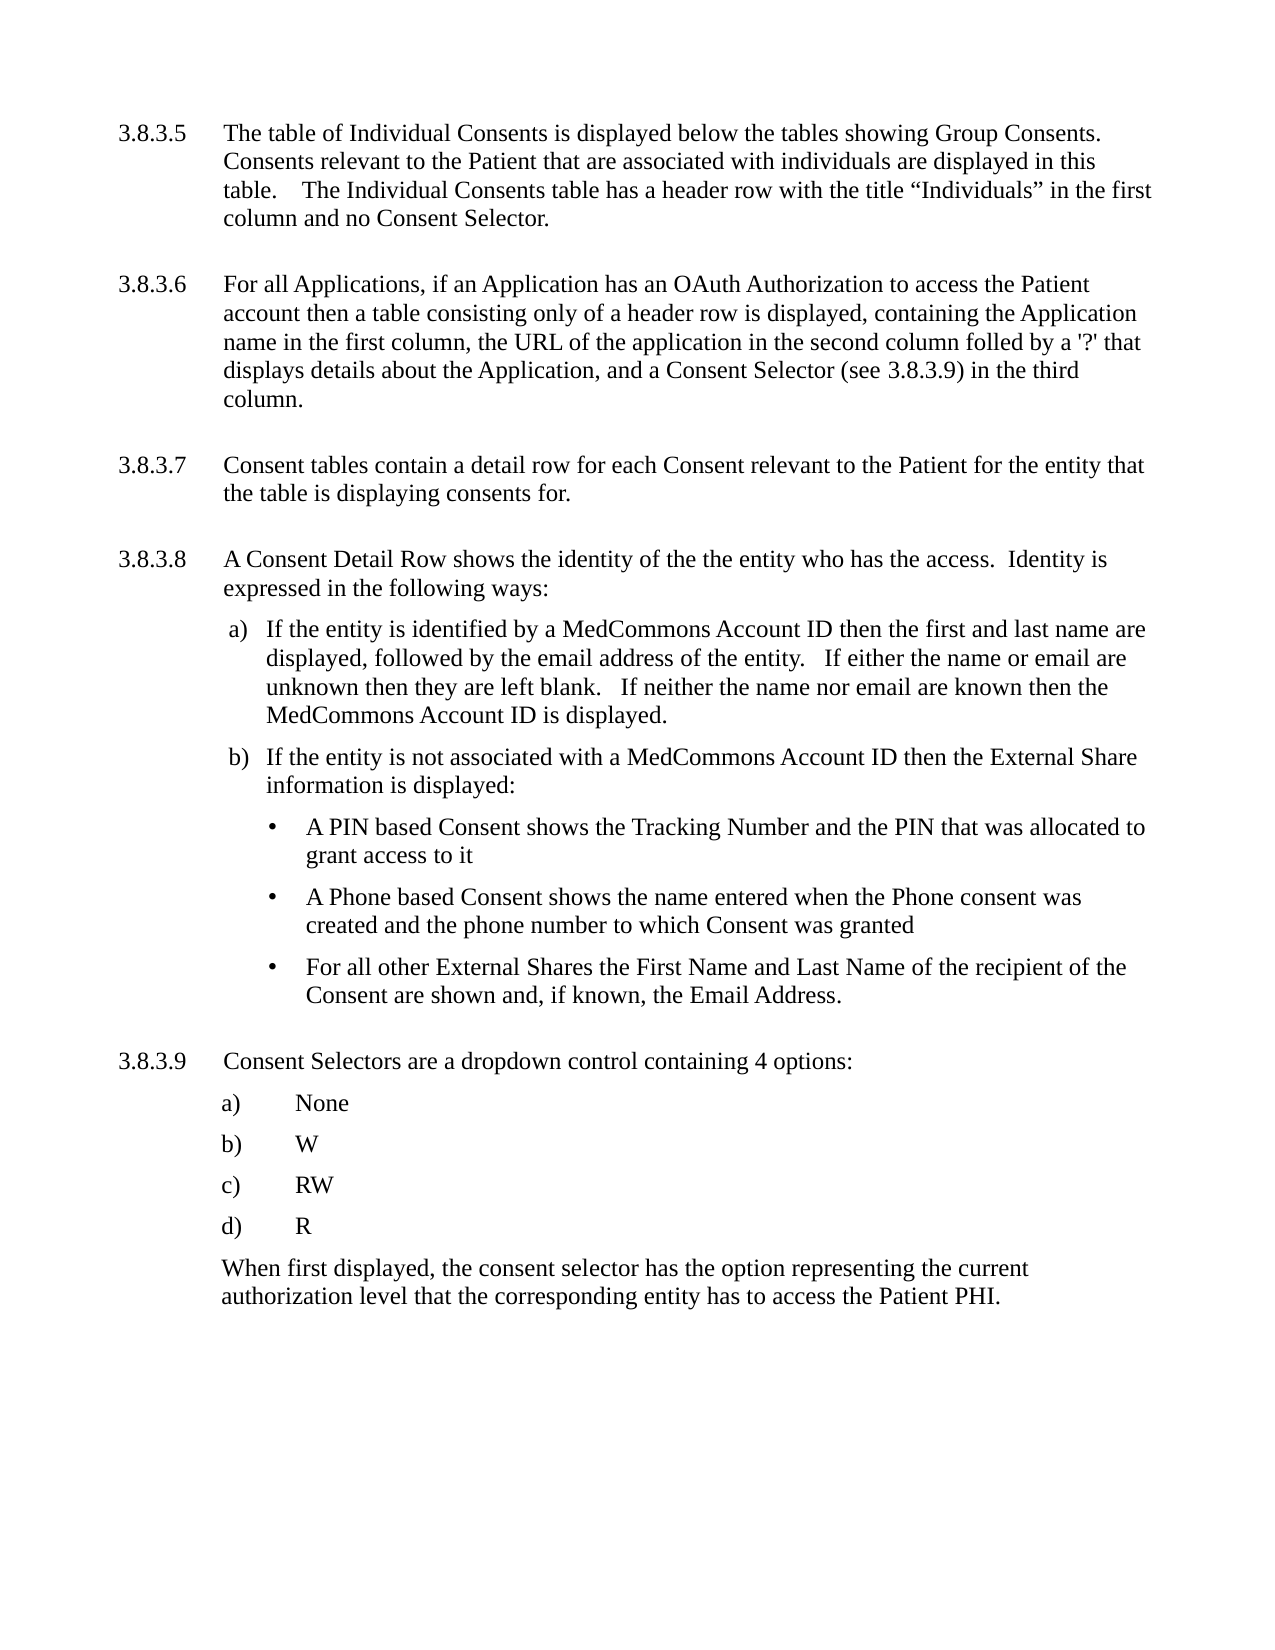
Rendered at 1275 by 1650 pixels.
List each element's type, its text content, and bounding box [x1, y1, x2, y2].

subtitle Consent tables contain a detail row for each Consent relevant to the Patient for the entity that the table is displaying consents for. [118, 450, 1157, 507]
subtitle The table of Individual Consents is displayed below the tables showing Group Consents. Consents relevant to the Patient that are associated with individuals are displayed in this table. The Individual Consents table has a header row with the title “Individuals” in the first column and no Consent Selector. [118, 118, 1157, 232]
list W [221, 1129, 1157, 1158]
list R [221, 1211, 1157, 1240]
list None [221, 1088, 1157, 1116]
list For all other External Shares the First Name and Last Name of the recipient of the Consent are shown and, if known, the Email Address. [268, 952, 1157, 1009]
list If the entity is identified by a MedCommons Account ID then the first and last name are displayed, followed by the email address of the entity. If either the name or email are unknown then they are left blank. If neither the name nor email are known then the MedCommons Account ID is displayed. [228, 614, 1157, 729]
subtitle Consent Selectors are a dropdown control containing 4 options: [118, 1047, 1157, 1075]
list A PIN based Consent shows the Tracking Number and the PIN that was allocated to grant access to it [268, 812, 1157, 869]
list RW [221, 1170, 1157, 1199]
subtitle A Consent Detail Row shows the identity of the the entity who has the access. Identity is expressed in the following ways: [118, 544, 1157, 602]
text When first displayed, the consent selector has the option representing the current authorization level that the corresponding entity has to access the Patient PHI. [221, 1253, 1157, 1310]
subtitle For all Applications, if an Application has an OAuth Authorization to access the Patient account then a table consisting only of a header row is displayed, containing the Application name in the first column, the URL of the application in the second column folled by a '?' that displays details about the Application, and a Consent Selector (see 3.8.3.9) in the third column. [118, 270, 1157, 412]
list If the entity is not associated with a MedCommons Account ID then the External Share information is displayed: [228, 742, 1157, 799]
list A Phone based Consent shows the name entered when the Phone consent was created and the phone number to which Consent was granted [268, 882, 1157, 939]
